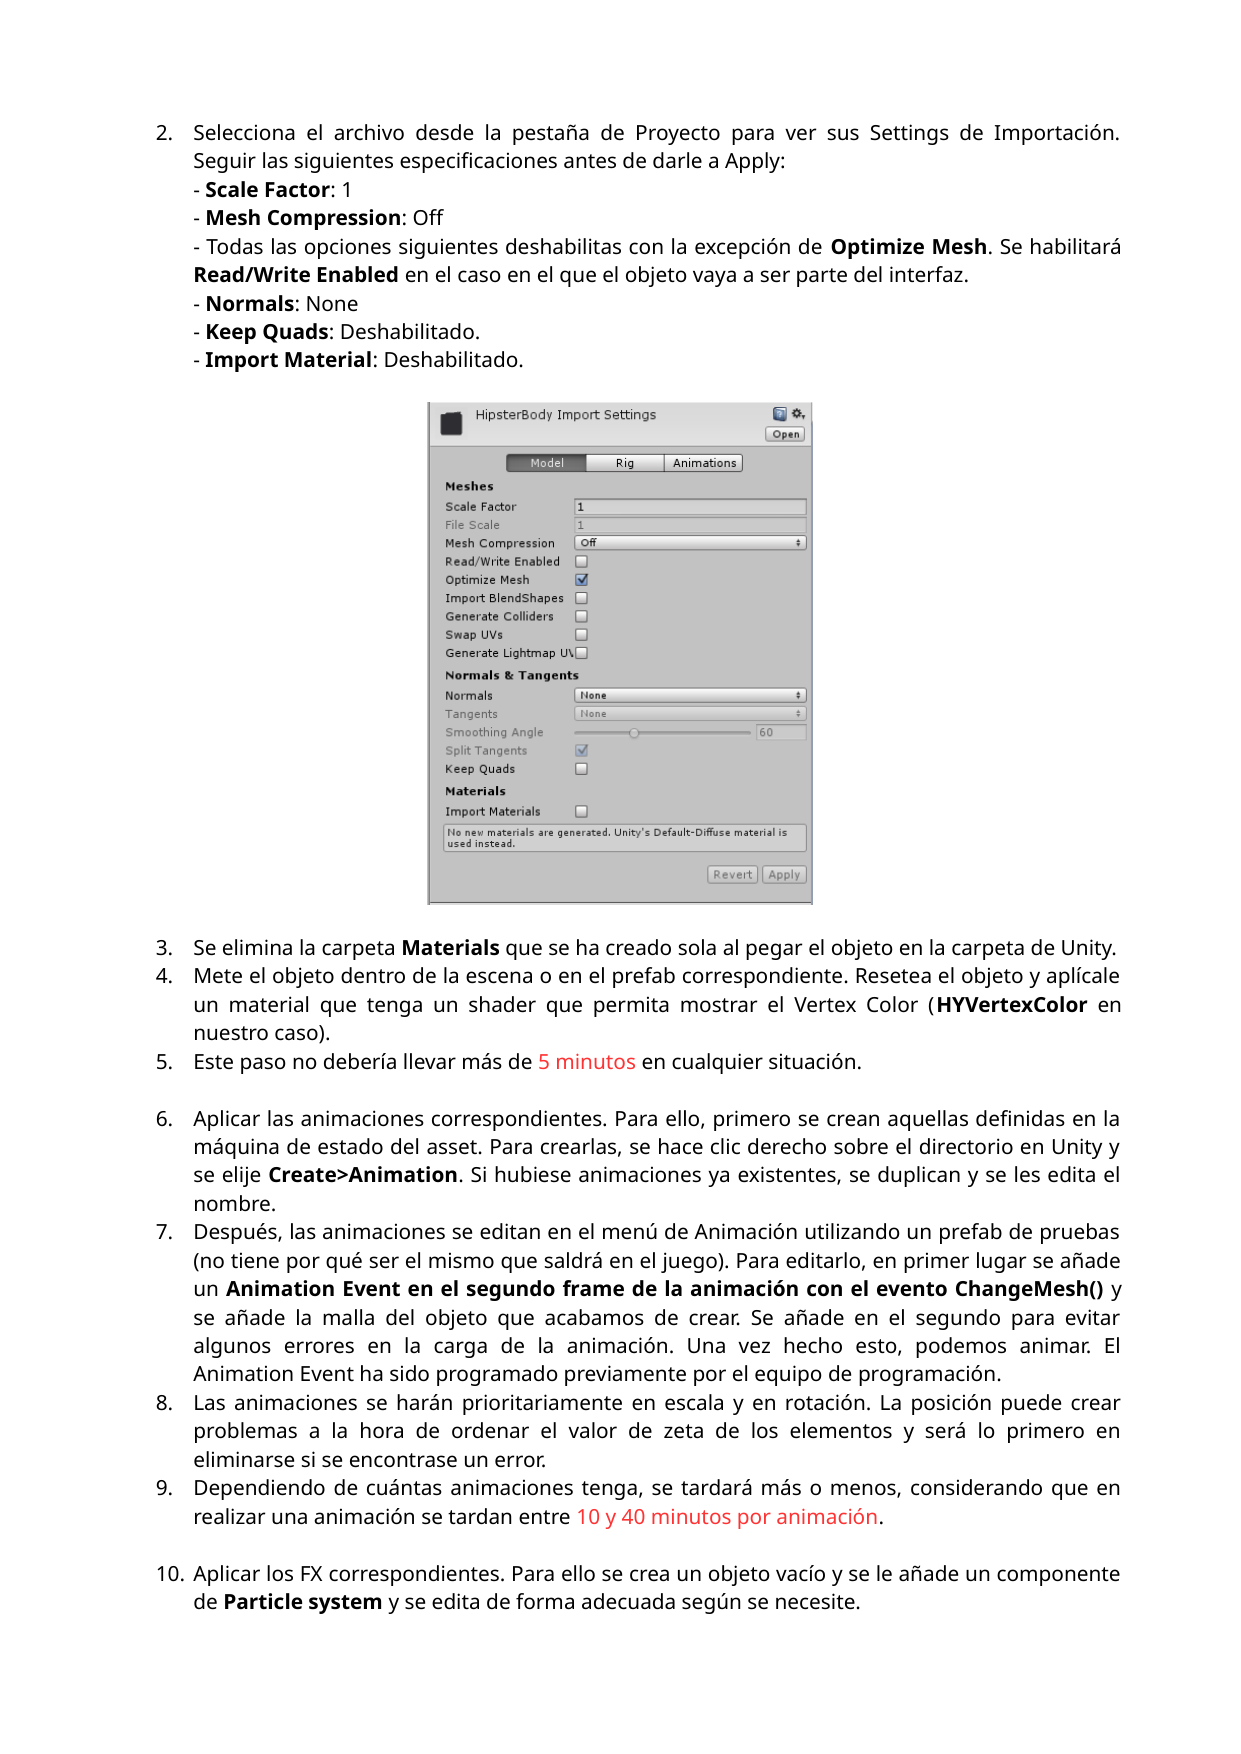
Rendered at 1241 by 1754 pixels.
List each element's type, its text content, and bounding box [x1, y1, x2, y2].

list - Import Material: Deshabilitado. [156, 346, 1122, 374]
list - Todas las opciones siguientes deshabilitas con la excepción de Optimize Mesh. Se habilitará Read/Write Enabled en el caso en el que el objeto vaya a ser parte del interfaz. [156, 232, 1122, 289]
list Este paso no debería llevar más de 5 minutos en cualquier situación. [156, 1047, 1122, 1075]
list Las animaciones se harán prioritariamente en escala y en rotación. La posición puede crear problemas a la hora de ordenar el valor de zeta de los elementos y será lo primero en eliminarse si se encontrase un error. [156, 1388, 1122, 1473]
list Selecciona el archivo desde la pestaña de Proyecto para ver sus Settings de Importación. Seguir las siguientes especificaciones antes de darle a Apply: [156, 118, 1122, 175]
list - Mesh Compression: Off [156, 203, 1122, 232]
list Aplicar las animaciones correspondientes. Para ello, primero se crean aquellas definidas en la máquina de estado del asset. Para crearlas, se hace clic derecho sobre el directorio en Unity y se elije Create>Animation. Si hubiese animaciones ya existentes, se duplican y se les edita el nombre. [156, 1104, 1122, 1217]
list Dependiendo de cuántas animaciones tenga, se tardará más o menos, considerando que en realizar una animación se tardan entre 10 y 40 minutos por animación. [156, 1473, 1122, 1530]
list Mete el objeto dentro de la escena o en el prefab correspondiente. Resetea el objeto y aplícale un material que tenga un shader que permita mostrar el Vertex Color (HYVertexColor en nuestro caso). [156, 961, 1122, 1047]
list Se elimina la carpeta Materials que se ha creado sola al pegar el objeto en la carpeta de Unity. [156, 933, 1122, 961]
list Aplicar los FX correspondientes. Para ello se crea un objeto vacío y se le añade un componente de Particle system y se edita de forma adecuada según se necesite. [156, 1559, 1122, 1616]
list - Scale Factor: 1 [156, 175, 1122, 203]
list - Normals: None [156, 289, 1122, 317]
list - Keep Quads: Deshabilitado. [156, 317, 1122, 346]
list Después, las animaciones se editan en el menú de Animación utilizando un prefab de pruebas (no tiene por qué ser el mismo que saldrá en el juego). Para editarlo, en primer lugar se añade un Animation Event en el segundo frame de la animación con el evento ChangeMesh() y se añade la malla del objeto que acabamos de crear. Se añade en el segundo para evitar algunos errores en la carga de la animación. Una vez hecho esto, podemos animar. El Animation Event ha sido programado previamente por el equipo de programación. [156, 1217, 1122, 1388]
